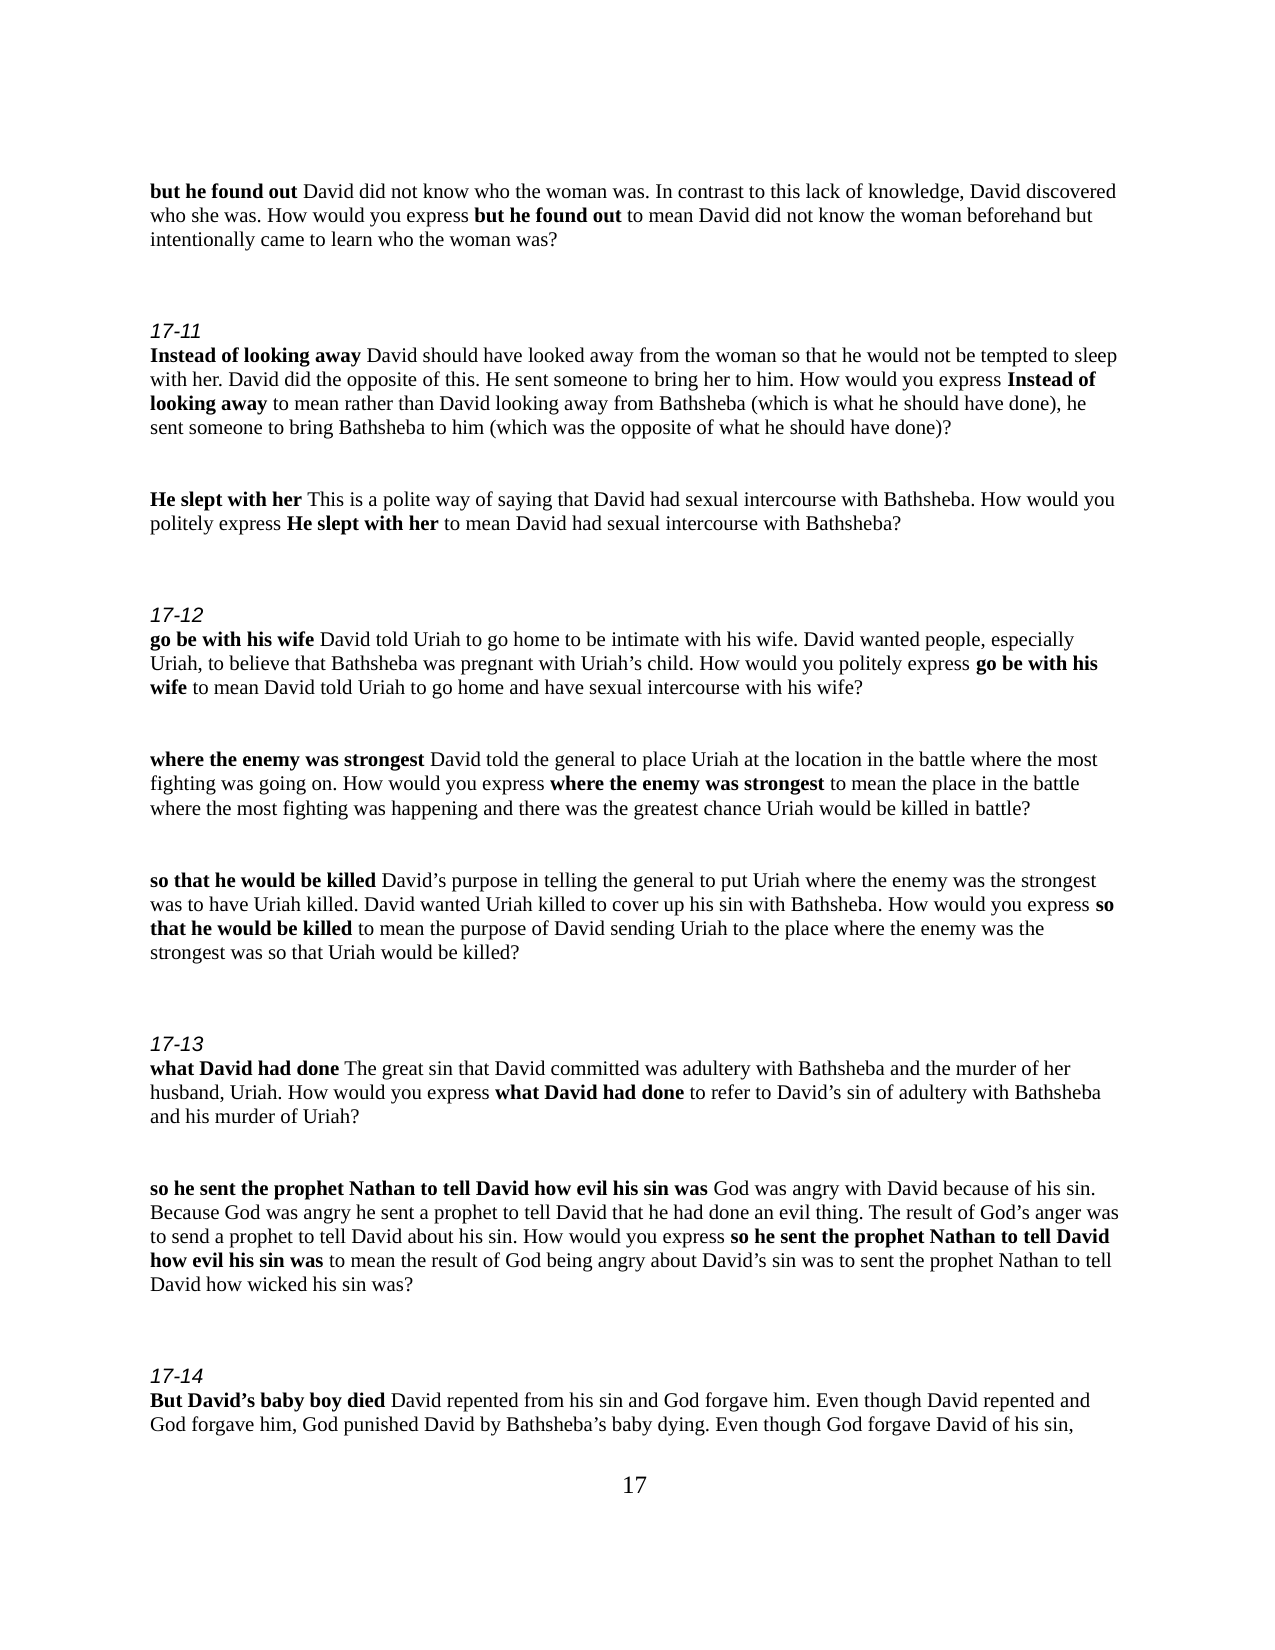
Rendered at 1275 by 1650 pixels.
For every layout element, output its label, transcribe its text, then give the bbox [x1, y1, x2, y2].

text go be with his wife David told Uriah to go home to be intimate with his wife. David wanted people, especially Uriah, to believe that Bathsheba was pregnant with Uriah’s child. How would you politely express go be with his wife to mean David told Uriah to go home and have sexual intercourse with his wife? [150, 627, 1125, 699]
subtitle 17-13 [150, 1032, 1125, 1056]
text so that he would be killed David’s purpose in telling the general to put Uriah where the enemy was the strongest was to have Uriah killed. David wanted Uriah killed to cover up his sin with Bathsheba. How would you express so that he would be killed to mean the purpose of David sending Uriah to the place where the enemy was the strongest was so that Uriah would be killed? [150, 868, 1125, 964]
text where the enemy was strongest David told the general to place Uriah at the location in the battle where the most fighting was going on. How would you express where the enemy was strongest to mean the place in the battle where the most fighting was happening and there was the greatest chance Uriah would be killed in battle? [150, 747, 1125, 819]
text But David’s baby boy died David repented from his sin and God forgave him. Even though David repented and God forgave him, God punished David by Bathsheba’s baby dying. Even though God forgave David of his sin, [150, 1388, 1125, 1436]
subtitle 17-12 [150, 603, 1125, 627]
text so he sent the prophet Nathan to tell David how evil his sin was God was angry with David because of his sin. Because God was angry he sent a prophet to tell David that he had done an evil thing. The result of God’s anger was to send a prophet to tell David about his sin. How would you express so he sent the prophet Nathan to tell David how evil his sin was to mean the result of God being angry about David’s sin was to sent the prophet Nathan to tell David how wicked his sin was? [150, 1176, 1125, 1296]
text Instead of looking away David should have looked away from the woman so that he would not be tempted to sleep with her. David did the opposite of this. He sent someone to bring her to him. How would you express Instead of looking away to mean rather than David looking away from Bathsheba (which is what he should have done), he sent someone to bring Bathsheba to him (which was the opposite of what he should have done)? [150, 343, 1125, 439]
text but he found out David did not know who the woman was. In contrast to this lack of knowledge, David discovered who she was. How would you express but he found out to mean David did not know the woman beforehand but intentionally came to learn who the woman was? [150, 179, 1125, 251]
subtitle 17-11 [150, 319, 1125, 343]
subtitle 17-14 [150, 1364, 1125, 1388]
text what David had done The great sin that David committed was adultery with Bathsheba and the murder of her husband, Uriah. How would you express what David had done to refer to David’s sin of adultery with Bathsheba and his murder of Uriah? [150, 1056, 1125, 1128]
text He slept with her This is a polite way of saying that David had sexual intercourse with Bathsheba. How would you politely express He slept with her to mean David had sexual intercourse with Bathsheba? [150, 487, 1125, 535]
